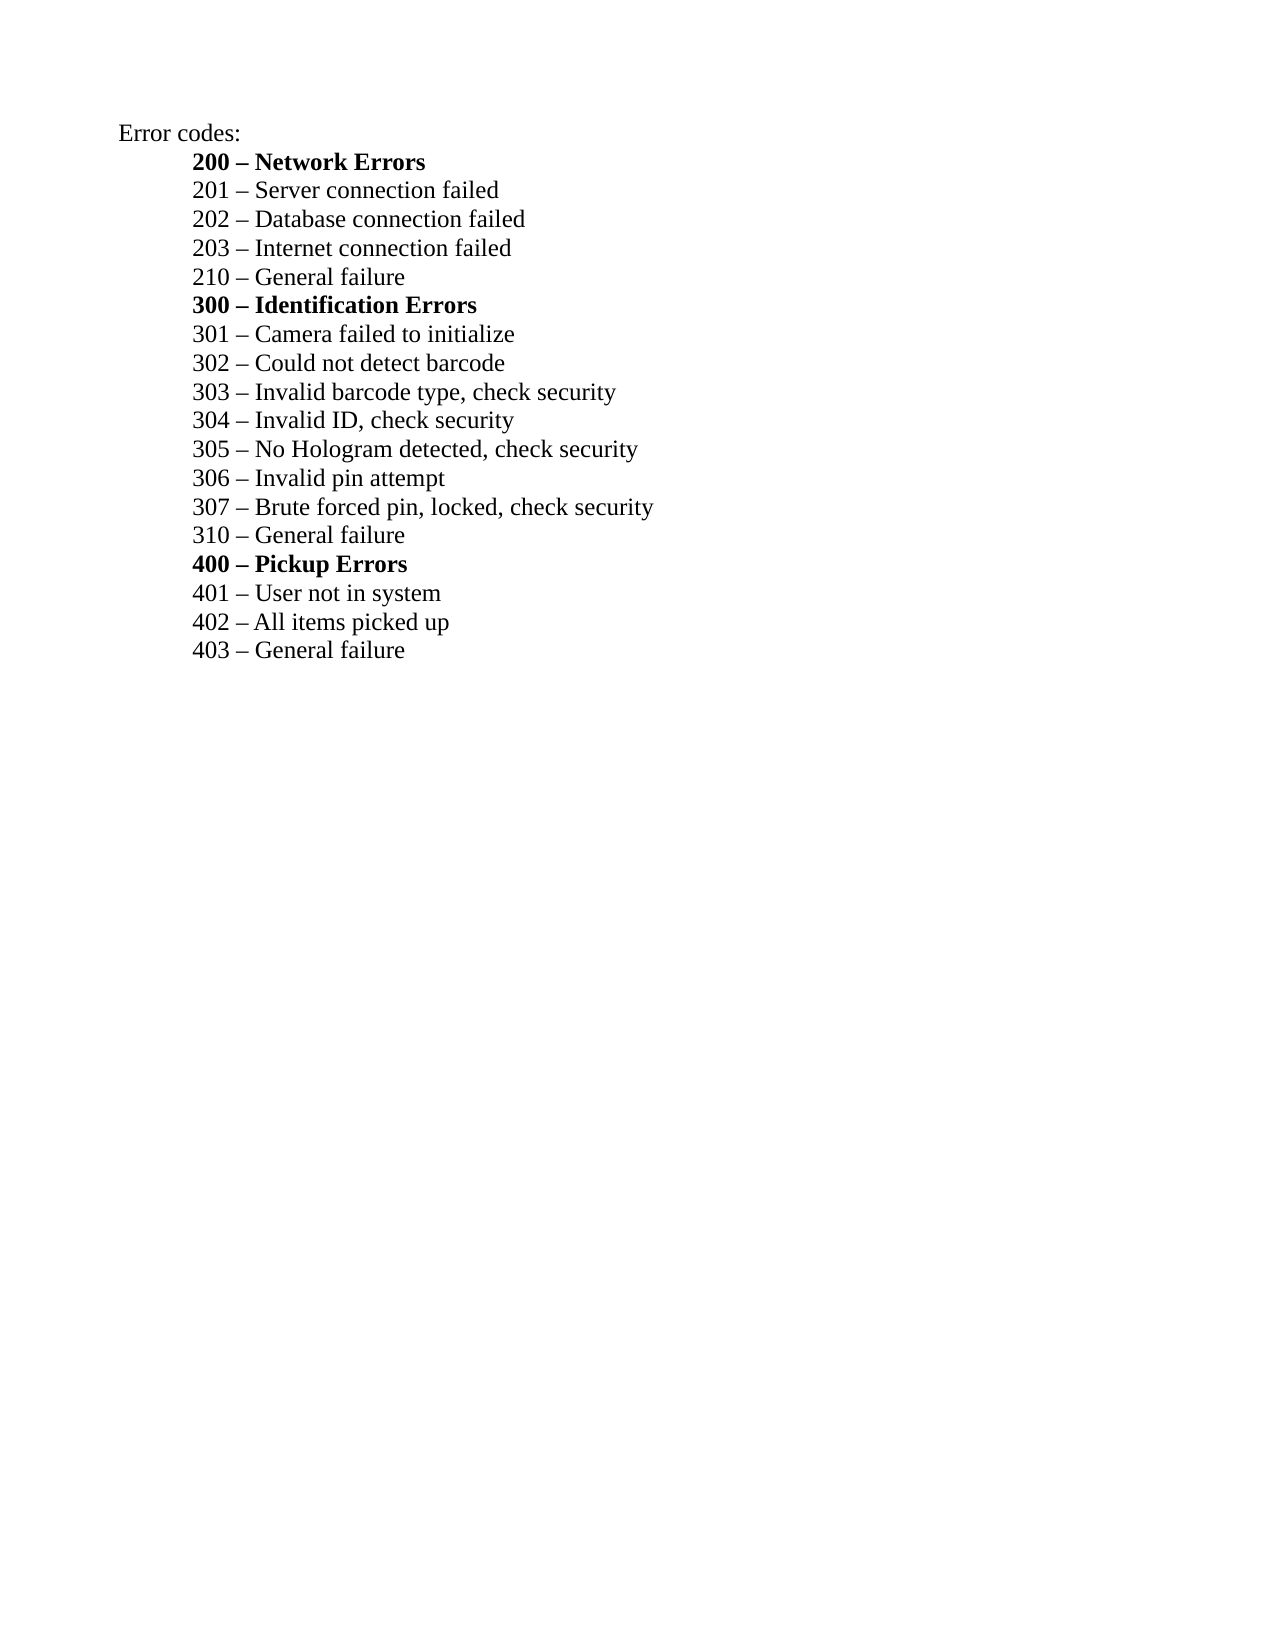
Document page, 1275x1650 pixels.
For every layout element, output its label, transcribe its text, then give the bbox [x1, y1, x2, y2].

text 402 – All items picked up [118, 607, 1157, 636]
text 210 – General failure [118, 262, 1157, 291]
text Error codes: [118, 118, 1157, 147]
text 202 – Database connection failed [118, 204, 1157, 233]
text 305 – No Hologram detected, check security [118, 434, 1157, 463]
text 304 – Invalid ID, check security [118, 406, 1157, 434]
text 401 – User not in system [118, 578, 1157, 607]
text 303 – Invalid barcode type, check security [118, 377, 1157, 406]
text 403 – General failure [118, 636, 1157, 664]
text 301 – Camera failed to initialize [118, 319, 1157, 348]
text 307 – Brute forced pin, locked, check security [118, 492, 1157, 521]
text 306 – Invalid pin attempt [118, 463, 1157, 492]
text 203 – Internet connection failed [118, 233, 1157, 262]
text 201 – Server connection failed [118, 176, 1157, 204]
text 310 – General failure [118, 521, 1157, 549]
text 300 – Identification Errors [118, 291, 1157, 319]
text 200 – Network Errors [118, 147, 1157, 176]
text 302 – Could not detect barcode [118, 348, 1157, 377]
text 400 – Pickup Errors [118, 549, 1157, 578]
